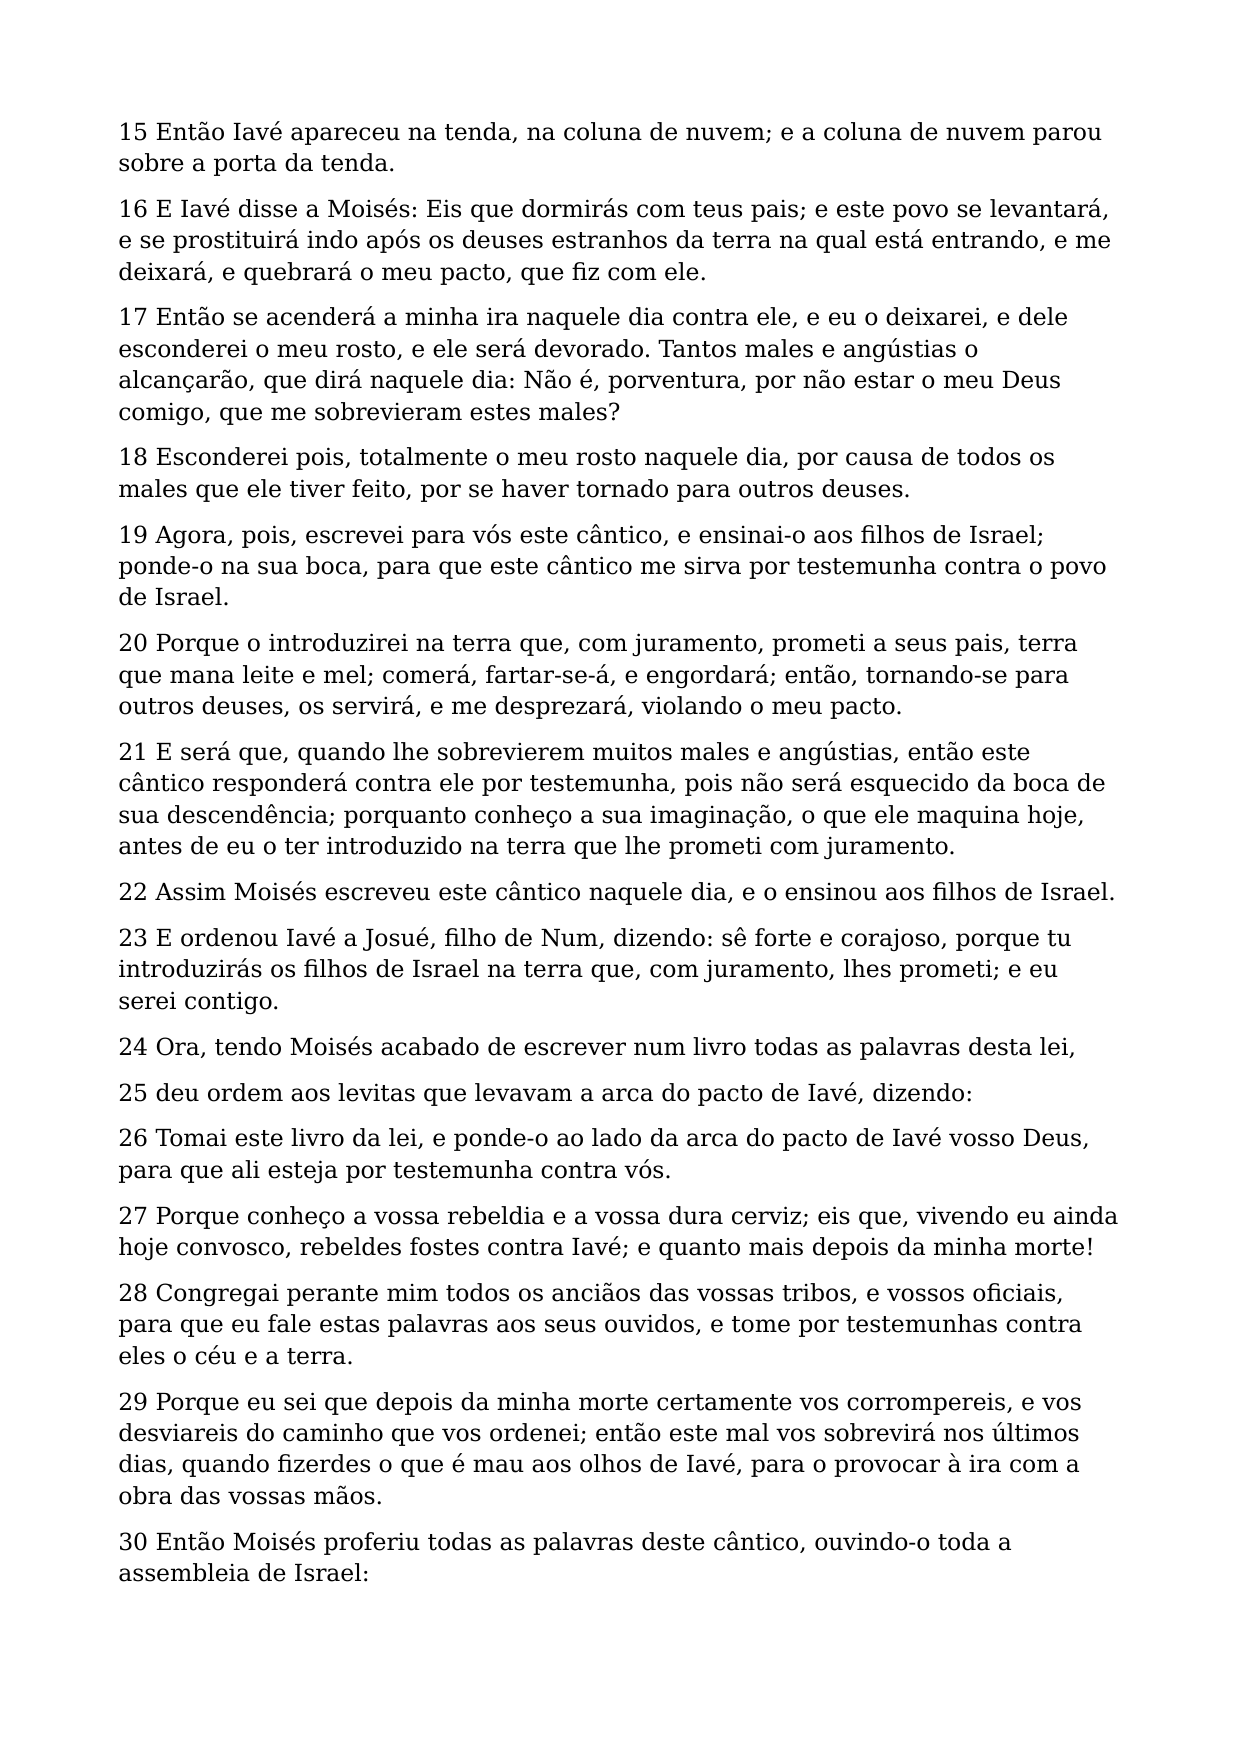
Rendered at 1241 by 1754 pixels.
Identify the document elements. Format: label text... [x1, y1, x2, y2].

text 27 Porque conheço a vossa rebeldia e a vossa dura cerviz; eis que, vivendo eu ainda hoje convosco, rebeldes fostes contra Iavé; e quanto mais depois da minha morte! [118, 1202, 1122, 1261]
text 24 Ora, tendo Moisés acabado de escrever num livro todas as palavras desta lei, [118, 1033, 1122, 1061]
text 28 Congregai perante mim todos os anciãos das vossas tribos, e vossos oficiais, para que eu fale estas palavras aos seus ouvidos, e tome por testemunhas contra eles o céu e a terra. [118, 1280, 1122, 1370]
text 18 Esconderei pois, totalmente o meu rosto naquele dia, por causa de todos os males que ele tiver feito, por se haver tornado para outros deuses. [118, 444, 1122, 503]
text 22 Assim Moisés escreveu este cântico naquele dia, e o ensinou aos filhos de Israel. [118, 879, 1122, 906]
text 23 E ordenou Iavé a Josué, filho de Num, dizendo: sê forte e corajoso, porque tu introduzirás os filhos de Israel na terra que, com juramento, lhes prometi; e eu serei contigo. [118, 924, 1122, 1014]
text 15 Então Iavé apareceu na tenda, na coluna de nuvem; e a coluna de nuvem parou sobre a porta da tenda. [118, 118, 1122, 177]
text 17 Então se acenderá a minha ira naquele dia contra ele, e eu o deixarei, e dele esconderei o meu rosto, e ele será devorado. Tantos males e angústias o alcançarão, que dirá naquele dia: Não é, porventura, por não estar o meu Deus comigo, que me sobrevieram estes males? [118, 304, 1122, 425]
text 19 Agora, pois, escrevei para vós este cântico, e ensinai-o aos filhos de Israel; ponde-o na sua boca, para que este cântico me sirva por testemunha contra o povo de Israel. [118, 521, 1122, 611]
text 25 deu ordem aos levitas que levavam a arca do pacto de Iavé, dizendo: [118, 1079, 1122, 1106]
text 26 Tomai este livro da lei, e ponde-o ao lado da arca do pacto de Iavé vosso Deus, para que ali esteja por testemunha contra vós. [118, 1125, 1122, 1184]
text 21 E será que, quando lhe sobrevierem muitos males e angústias, então este cântico responderá contra ele por testemunha, pois não será esquecido da boca de sua descendência; porquanto conheço a sua imaginação, o que ele maquina hoje, antes de eu o ter introduzido na terra que lhe prometi com juramento. [118, 739, 1122, 860]
text 29 Porque eu sei que depois da minha morte certamente vos corrompereis, e vos desviareis do caminho que vos ordenei; então este mal vos sobrevirá nos últimos dias, quando fizerdes o que é mau aos olhos de Iavé, para o provocar à ira com a obra das vossas mãos. [118, 1388, 1122, 1510]
text 16 E Iavé disse a Moisés: Eis que dormirás com teus pais; e este povo se levantará, e se prostituirá indo após os deuses estranhos da terra na qual está entrando, e me deixará, e quebrará o meu pacto, que fiz com ele. [118, 195, 1122, 285]
text 30 Então Moisés proferiu todas as palavras deste cântico, ouvindo-o toda a assembleia de Israel: [118, 1528, 1122, 1587]
text 20 Porque o introduzirei na terra que, com juramento, prometi a seus pais, terra que mana leite e mel; comerá, fartar-se-á, e engordará; então, tornando-se para outros deuses, os servirá, e me desprezará, violando o meu pacto. [118, 630, 1122, 720]
